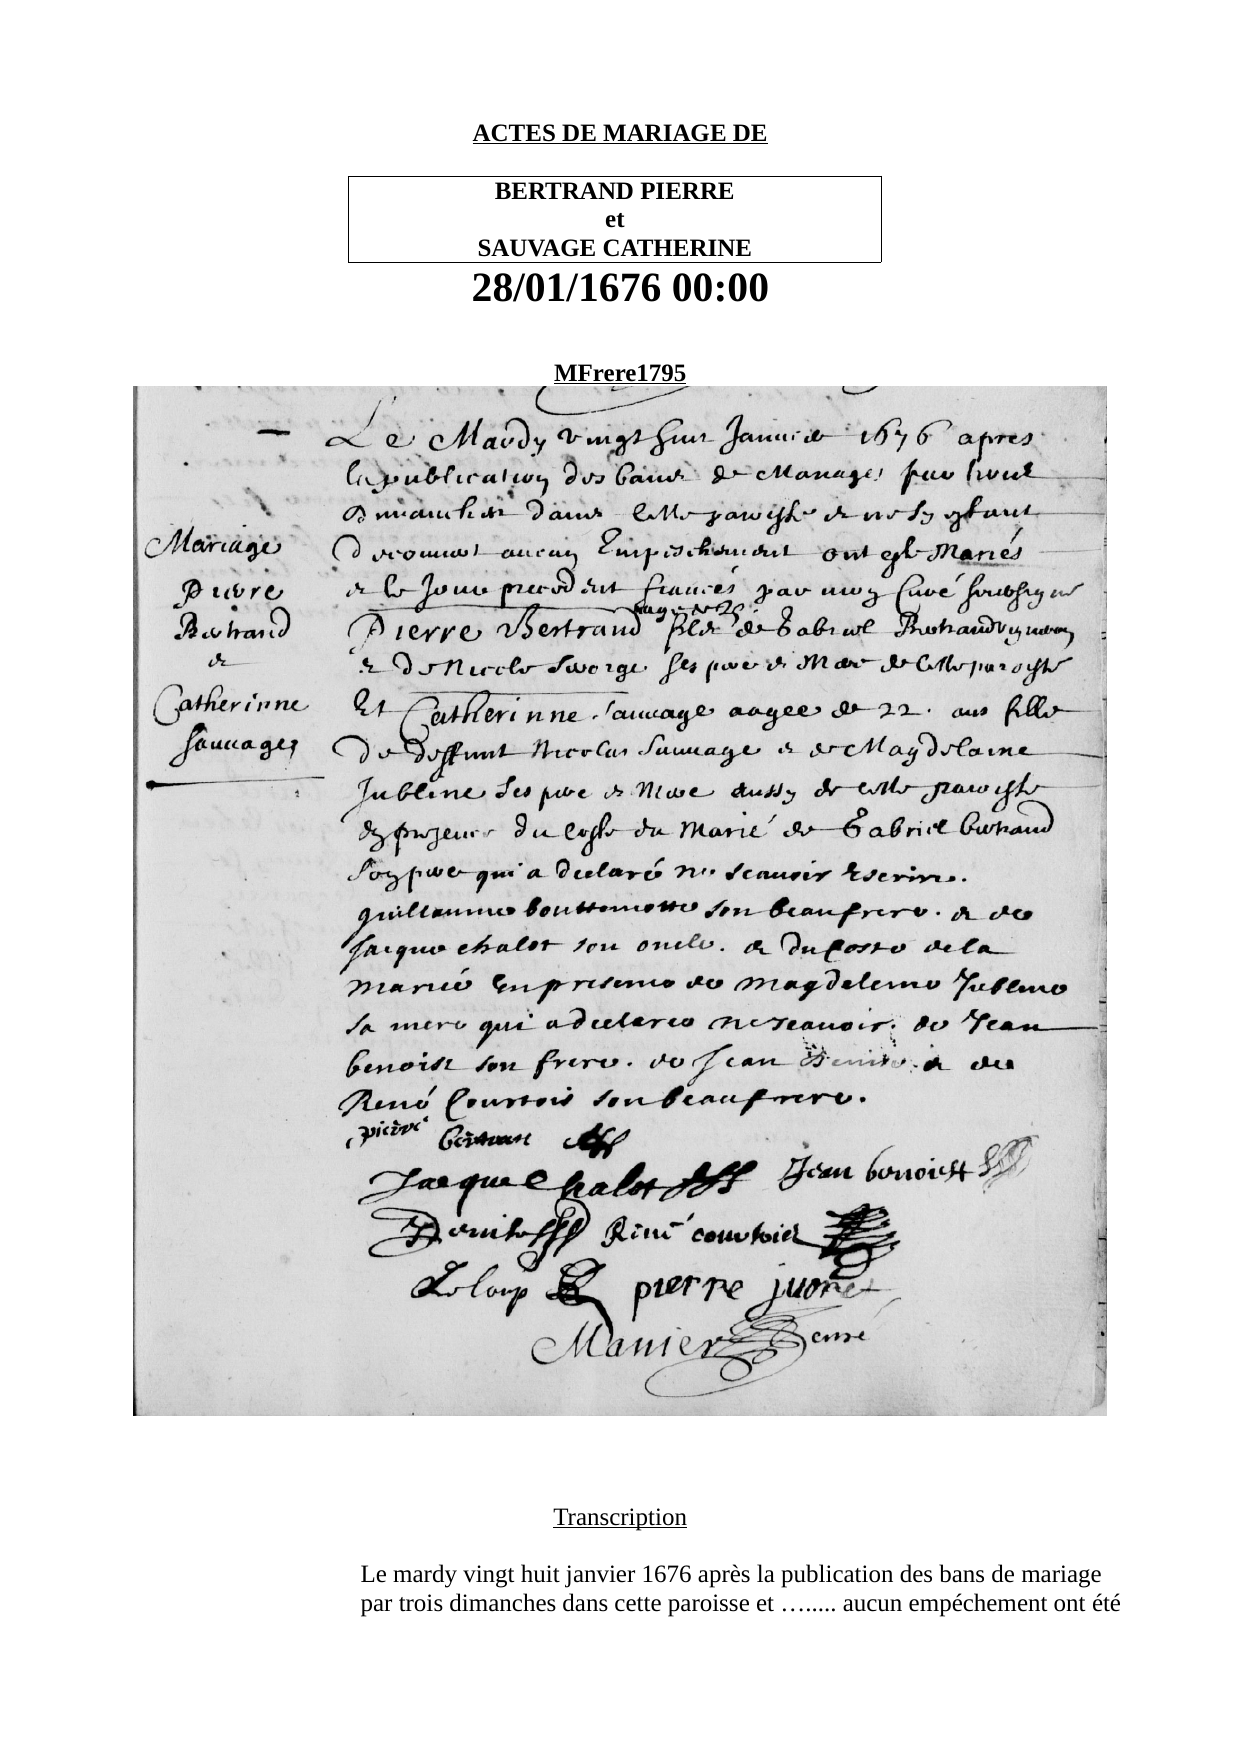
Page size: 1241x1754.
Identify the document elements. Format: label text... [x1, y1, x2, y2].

text 28/01/1676 00:00 [118, 262, 1122, 310]
text Transcription [118, 1502, 1122, 1531]
text BERTRAND PIERRE et SAUVAGE CATHERINE [349, 177, 881, 262]
text ACTES DE MARIAGE DE [118, 118, 1122, 147]
picture [133, 386, 1107, 1416]
text MFrere1795 [118, 358, 1122, 387]
text Le mardy vingt huit janvier 1676 après la publication des bans de mariage par trois dimanches dans cette paroisse et …..... aucun empéchement ont été [360, 1559, 1122, 1617]
